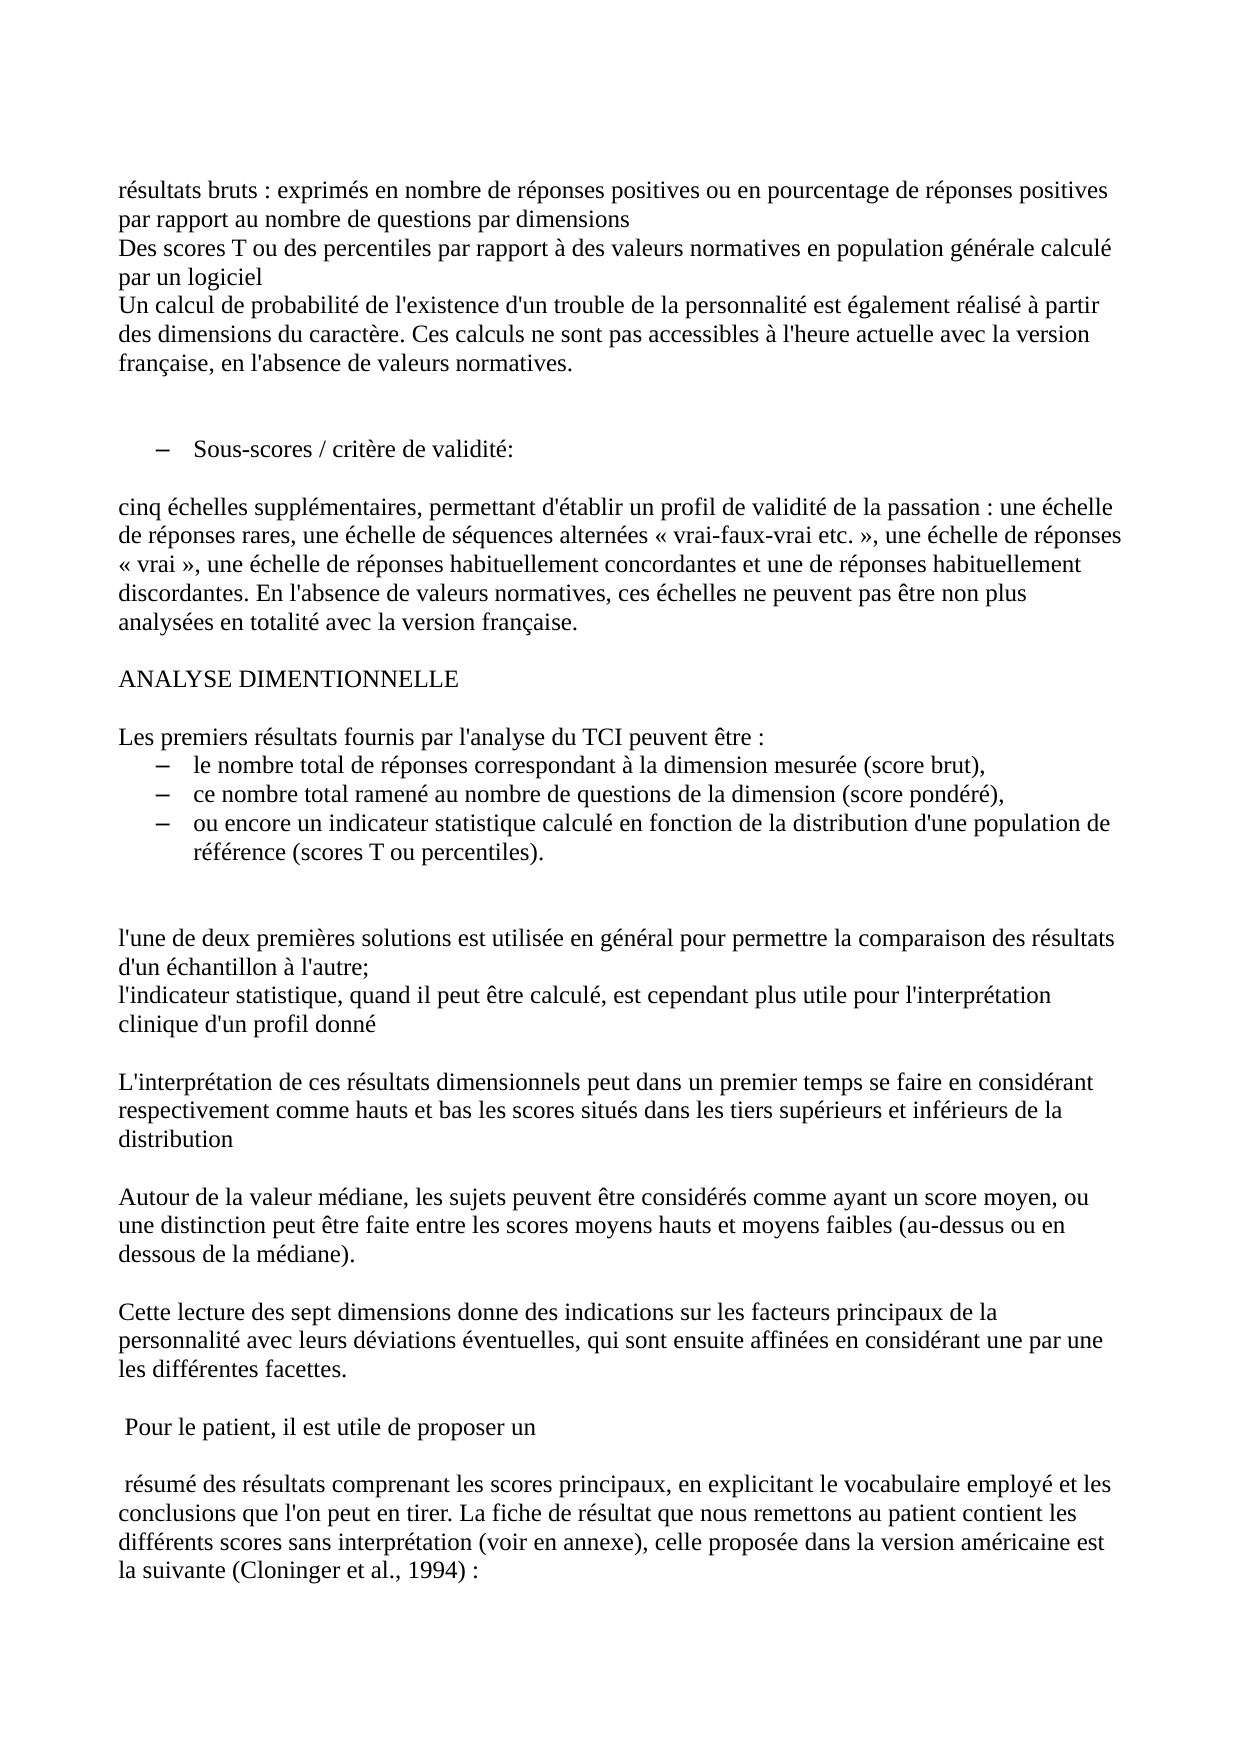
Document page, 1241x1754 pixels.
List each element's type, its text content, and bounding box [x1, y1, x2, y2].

list le nombre total de réponses correspondant à la dimension mesurée (score brut), [156, 751, 1122, 779]
list ou encore un indicateur statistique calculé en fonction de la distribution d'une population de référence (scores T ou percentiles). [156, 808, 1122, 866]
list Sous-scores / critère de validité: [156, 434, 1122, 463]
text L'interprétation de ces résultats dimensionnels peut dans un premier temps se faire en considérant respectivement comme hauts et bas les scores situés dans les tiers supérieurs et inférieurs de la distribution [118, 1067, 1122, 1153]
text résumé des résultats comprenant les scores principaux, en explicitant le vocabulaire employé et les conclusions que l'on peut en tirer. La fiche de résultat que nous remettons au patient contient les différents scores sans interprétation (voir en annexe), celle proposée dans la version américaine est la suivante (Cloninger et al., 1994) : [118, 1469, 1122, 1584]
text résultats bruts : exprimés en nombre de réponses positives ou en pourcentage de réponses positives par rapport au nombre de questions par dimensions [118, 176, 1122, 233]
text Un calcul de probabilité de l'existence d'un trouble de la personnalité est également réalisé à partir des dimensions du caractère. Ces calculs ne sont pas accessibles à l'heure actuelle avec la version française, en l'absence de valeurs normatives. [118, 291, 1122, 377]
text l'une de deux premières solutions est utilisée en général pour permettre la comparaison des résultats d'un échantillon à l'autre; [118, 923, 1122, 981]
text cinq échelles supplémentaires, permettant d'établir un profil de validité de la passation : une échelle de réponses rares, une échelle de séquences alternées « vrai-faux-vrai etc. », une échelle de réponses « vrai », une échelle de réponses habituellement concordantes et une de réponses habituellement discordantes. En l'absence de valeurs normatives, ces échelles ne peuvent pas être non plus analysées en totalité avec la version française. [118, 492, 1122, 636]
text Pour le patient, il est utile de proposer un [118, 1412, 1122, 1441]
text Des scores T ou des percentiles par rapport à des valeurs normatives en population générale calculé par un logiciel [118, 233, 1122, 291]
text l'indicateur statistique, quand il peut être calculé, est cependant plus utile pour l'interprétation clinique d'un profil donné [118, 981, 1122, 1038]
text Autour de la valeur médiane, les sujets peuvent être considérés comme ayant un score moyen, ou une distinction peut être faite entre les scores moyens hauts et moyens faibles (au-dessus ou en dessous de la médiane). [118, 1182, 1122, 1268]
text Cette lecture des sept dimensions donne des indications sur les facteurs principaux de la personnalité avec leurs déviations éventuelles, qui sont ensuite affinées en considérant une par une les différentes facettes. [118, 1297, 1122, 1383]
text Les premiers résultats fournis par l'analyse du TCI peuvent être : [118, 722, 1122, 751]
text ANALYSE DIMENTIONNELLE [118, 664, 1122, 693]
list ce nombre total ramené au nombre de questions de la dimension (score pondéré), [156, 779, 1122, 808]
